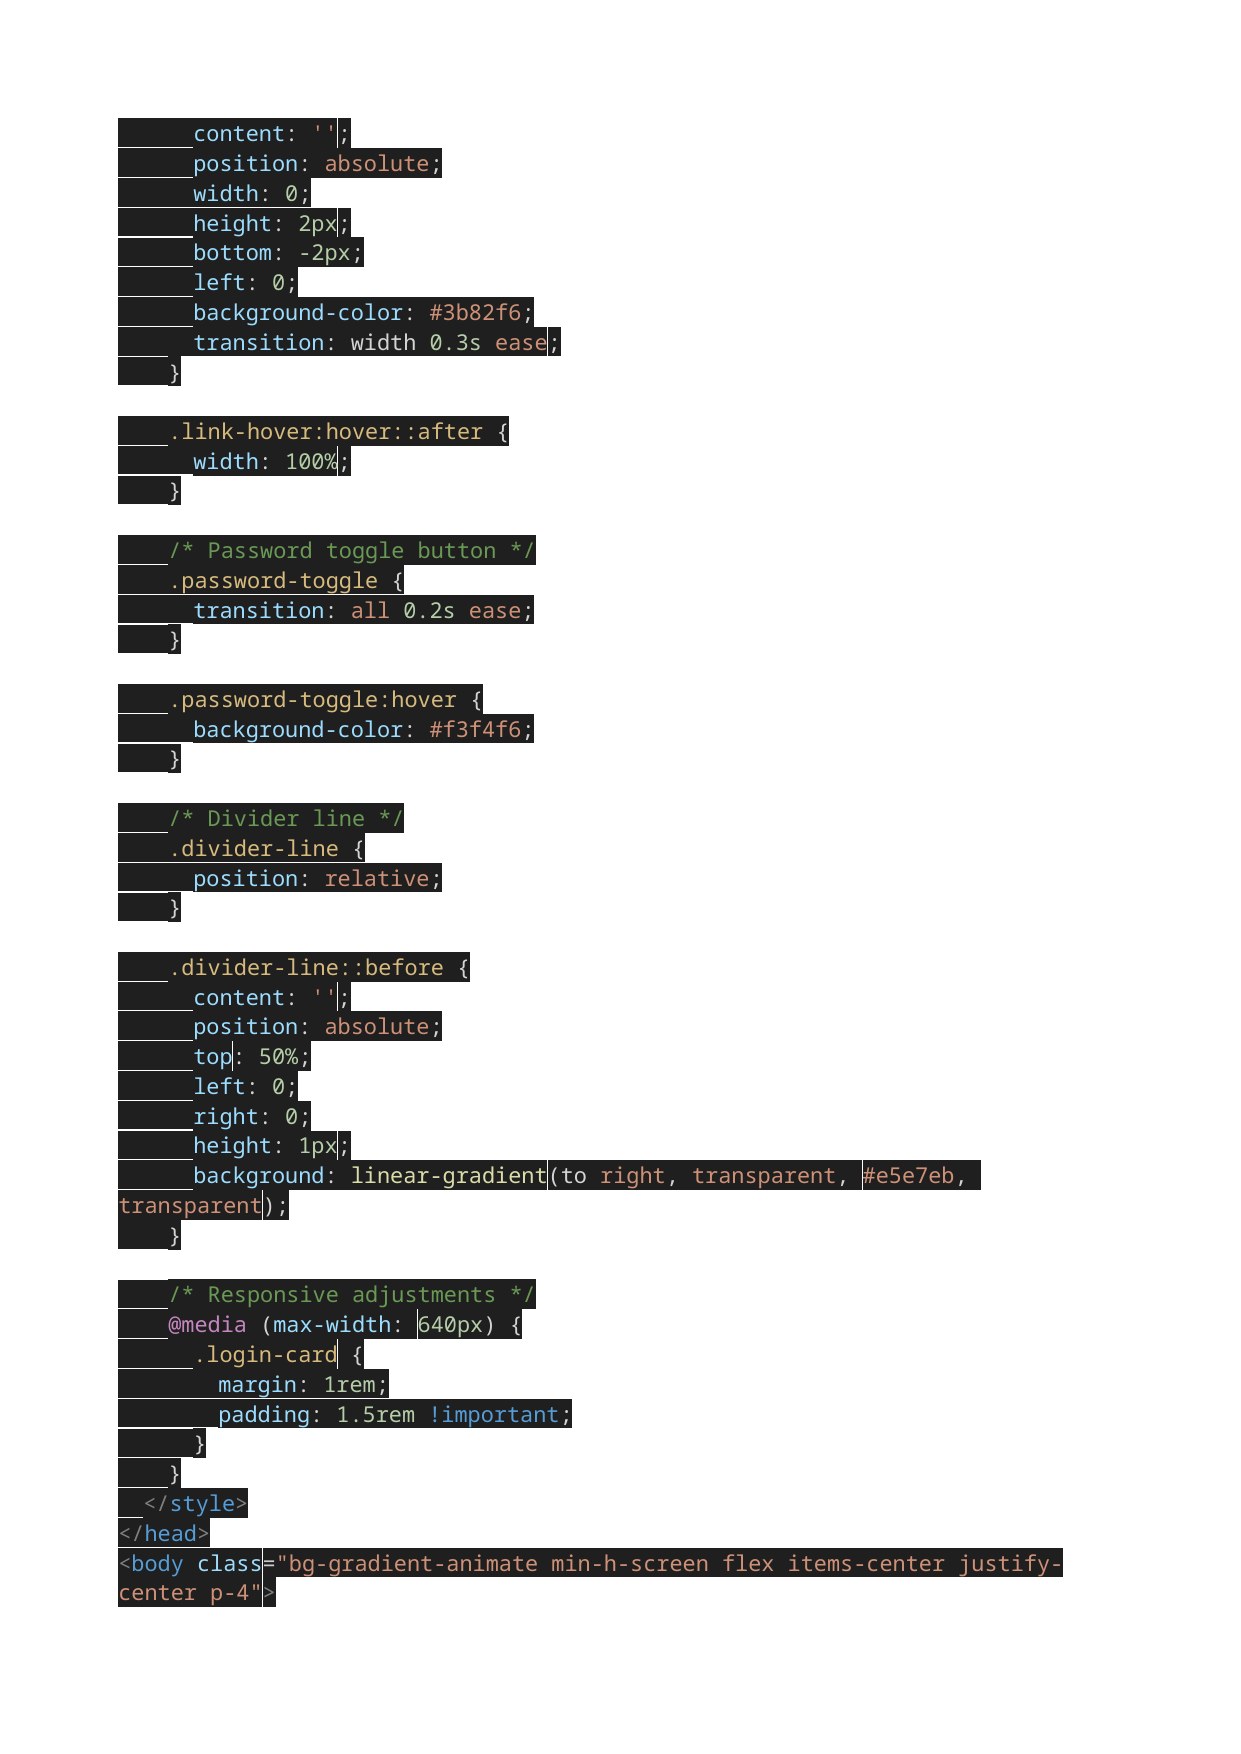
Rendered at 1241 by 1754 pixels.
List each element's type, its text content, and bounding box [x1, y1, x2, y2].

text /* Password toggle button */ [118, 535, 1122, 565]
text /* Responsive adjustments */ [118, 1279, 1122, 1309]
text } [118, 1220, 1122, 1250]
text position: absolute; [118, 148, 1122, 178]
text transition: width 0.3s ease; [118, 327, 1122, 356]
text bottom: -2px; [118, 237, 1122, 267]
text width: 0; [118, 178, 1122, 207]
text } [118, 1428, 1122, 1458]
text position: absolute; [118, 1011, 1122, 1041]
text } [118, 892, 1122, 922]
text .login-card { [118, 1339, 1122, 1369]
text position: relative; [118, 862, 1122, 892]
text height: 1px; [118, 1131, 1122, 1160]
text background-color: #3b82f6; [118, 297, 1122, 327]
text top: 50%; [118, 1041, 1122, 1071]
text background: linear-gradient(to right, transparent, #e5e7eb, transparent); [118, 1160, 1122, 1220]
text padding: 1.5rem !important; [118, 1398, 1122, 1428]
text .divider-line { [118, 833, 1122, 862]
text @media (max-width: 640px) { [118, 1309, 1122, 1339]
text } [118, 356, 1122, 386]
text .link-hover:hover::after { [118, 416, 1122, 446]
text <body class="bg-gradient-animate min-h-screen flex items-center justify-center p-4"> [118, 1547, 1122, 1607]
text </style> [118, 1488, 1122, 1518]
text right: 0; [118, 1101, 1122, 1131]
text } [118, 743, 1122, 773]
text transition: all 0.2s ease; [118, 594, 1122, 624]
text background-color: #f3f4f6; [118, 714, 1122, 743]
text margin: 1rem; [118, 1369, 1122, 1398]
text content: ''; [118, 118, 1122, 148]
text } [118, 1458, 1122, 1488]
text .password-toggle { [118, 565, 1122, 594]
text height: 2px; [118, 207, 1122, 237]
text .password-toggle:hover { [118, 684, 1122, 714]
text left: 0; [118, 1071, 1122, 1101]
text .divider-line::before { [118, 952, 1122, 982]
text left: 0; [118, 267, 1122, 297]
text } [118, 624, 1122, 654]
text } [118, 476, 1122, 505]
text content: ''; [118, 982, 1122, 1011]
text /* Divider line */ [118, 803, 1122, 833]
text width: 100%; [118, 446, 1122, 476]
text </head> [118, 1518, 1122, 1547]
